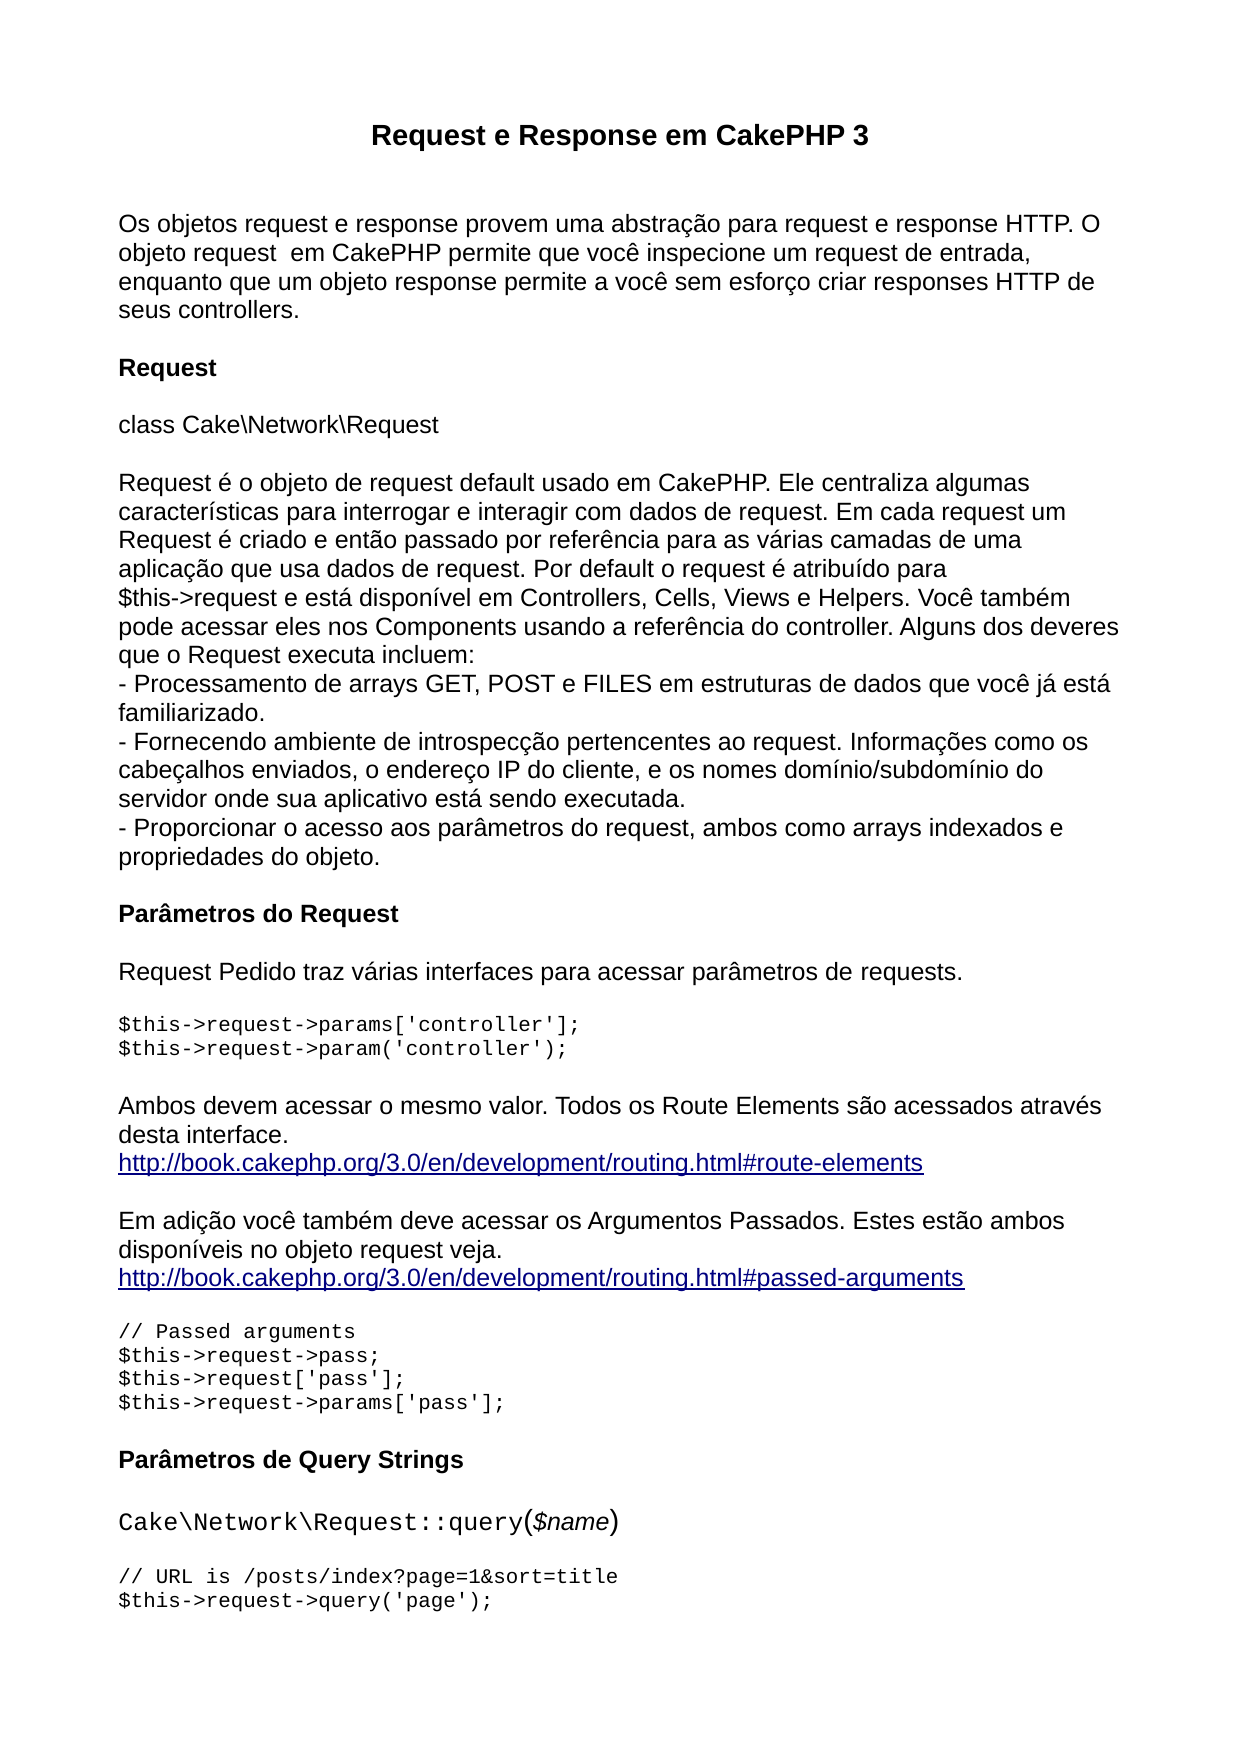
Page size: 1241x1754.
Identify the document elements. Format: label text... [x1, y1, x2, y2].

text $this->request->query('page'); [118, 1590, 1122, 1613]
text - Processamento de arrays GET, POST e FILES em estruturas de dados que você já está familiarizado. - Fornecendo ambiente de introspecção pertencentes ao request. Informações como os cabeçalhos enviados, o endereço IP do cliente, e os nomes domínio/subdomínio do servidor onde sua aplicativo está sendo executada. - Proporcionar o acesso aos parâmetros do request, ambos como arrays indexados e propriedades do objeto. [118, 669, 1122, 870]
text Request Pedido traz várias interfaces para acessar parâmetros de requests. [118, 957, 1122, 985]
text Em adição você também deve acessar os Argumentos Passados. Estes estão ambos disponíveis no objeto request veja. [118, 1206, 1122, 1263]
text class Cake\Network\Request [118, 410, 1122, 439]
text $this->request e está disponível em Controllers, Cells, Views e Helpers. Você também pode acessar eles nos Components usando a referência do controller. Alguns dos deveres que o Request executa incluem: [118, 583, 1122, 669]
text $this->request->params['controller']; [118, 1014, 1122, 1038]
text Cake\Network\Request::query($name) [118, 1502, 1122, 1537]
text $this->request->params['pass']; [118, 1392, 1122, 1416]
text // Passed arguments [118, 1321, 1122, 1344]
text Parâmetros do Request [118, 899, 1122, 928]
text http://book.cakephp.org/3.0/en/development/routing.html#route-elements [118, 1148, 1122, 1177]
text Os objetos request e response provem uma abstração para request e response HTTP. O objeto request em CakePHP permite que você inspecione um request de entrada, enquanto que um objeto response permite a você sem esforço criar responses HTTP de seus controllers. [118, 209, 1122, 324]
text $this->request->pass; [118, 1344, 1122, 1368]
text Request e Response em CakePHP 3 [118, 118, 1122, 152]
text $this->request->param('controller'); [118, 1038, 1122, 1061]
text // URL is /posts/index?page=1&sort=title [118, 1566, 1122, 1590]
text http://book.cakephp.org/3.0/en/development/routing.html#passed-arguments [118, 1263, 1122, 1292]
text Request [118, 353, 1122, 382]
text Ambos devem acessar o mesmo valor. Todos os Route Elements são acessados através desta interface. [118, 1091, 1122, 1148]
text $this->request['pass']; [118, 1368, 1122, 1392]
text Request é o objeto de request default usado em CakePHP. Ele centraliza algumas características para interrogar e interagir com dados de request. Em cada request um Request é criado e então passado por referência para as várias camadas de uma aplicação que usa dados de request. Por default o request é atribuído para [118, 468, 1122, 583]
text Parâmetros de Query Strings [118, 1445, 1122, 1474]
